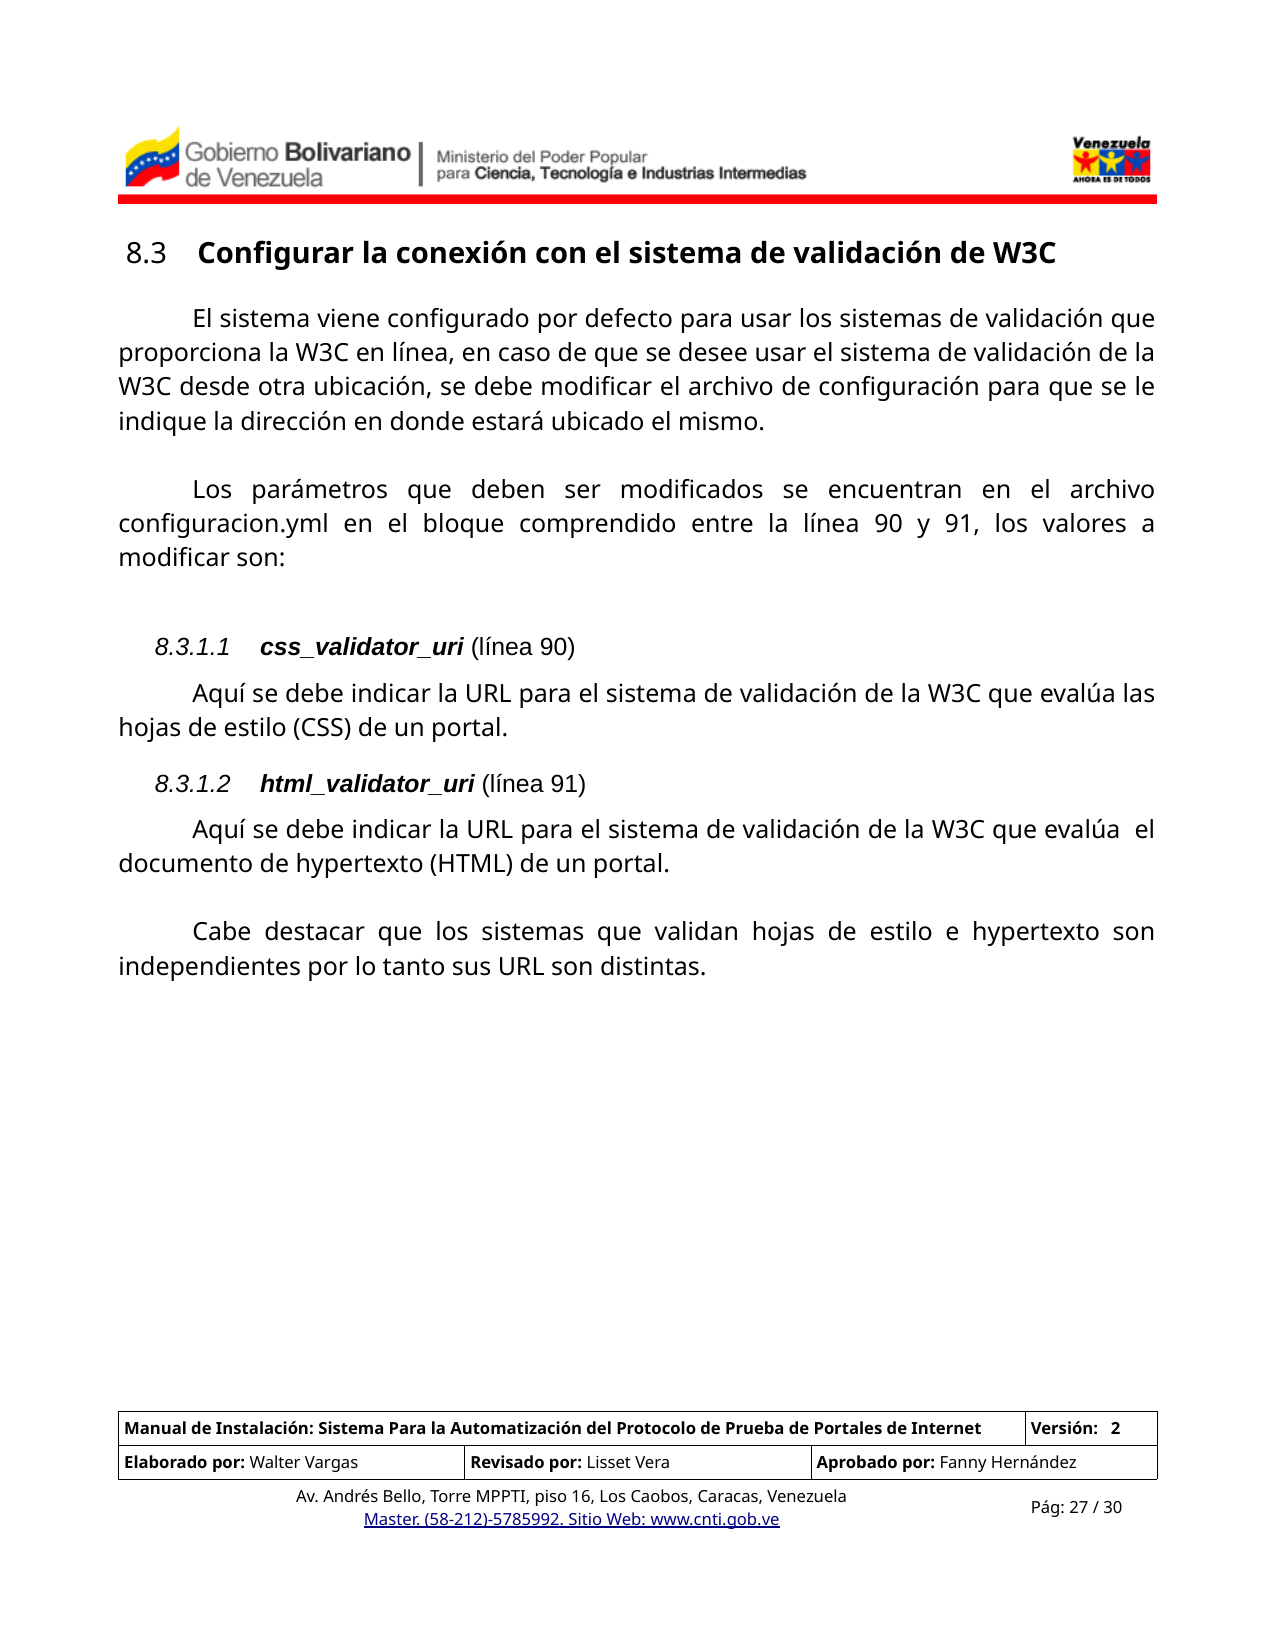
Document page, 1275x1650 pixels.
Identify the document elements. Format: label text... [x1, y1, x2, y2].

subtitle html_validator_uri (línea 91) [148, 769, 1157, 797]
text Aquí se debe indicar la URL para el sistema de validación de la W3C que evalúa las hojas de estilo (CSS) de un portal. [118, 673, 1157, 744]
text Aquí se debe indicar la URL para el sistema de validación de la W3C que evalúa el documento de hypertexto (HTML) de un portal. [118, 810, 1157, 880]
picture [118, 118, 1157, 204]
subtitle Configurar la conexión con el sistema de validación de W3C [118, 233, 1157, 272]
text El sistema viene configurado por defecto para usar los sistemas de validación que proporciona la W3C en línea, en caso de que se desee usar el sistema de validación de la W3C desde otra ubicación, se debe modificar el archivo de configuración para que se le indique la dirección en donde estará ubicado el mismo. [118, 292, 1157, 437]
text Cabe destacar que los sistemas que validan hojas de estilo e hypertexto son independientes por lo tanto sus URL son distintas. [118, 914, 1157, 982]
subtitle css_validator_uri (línea 90) [148, 632, 1157, 661]
text Los parámetros que deben ser modificados se encuentran en el archivo configuracion.yml en el bloque comprendido entre la línea 90 y 91, los valores a modificar son: [118, 471, 1157, 573]
